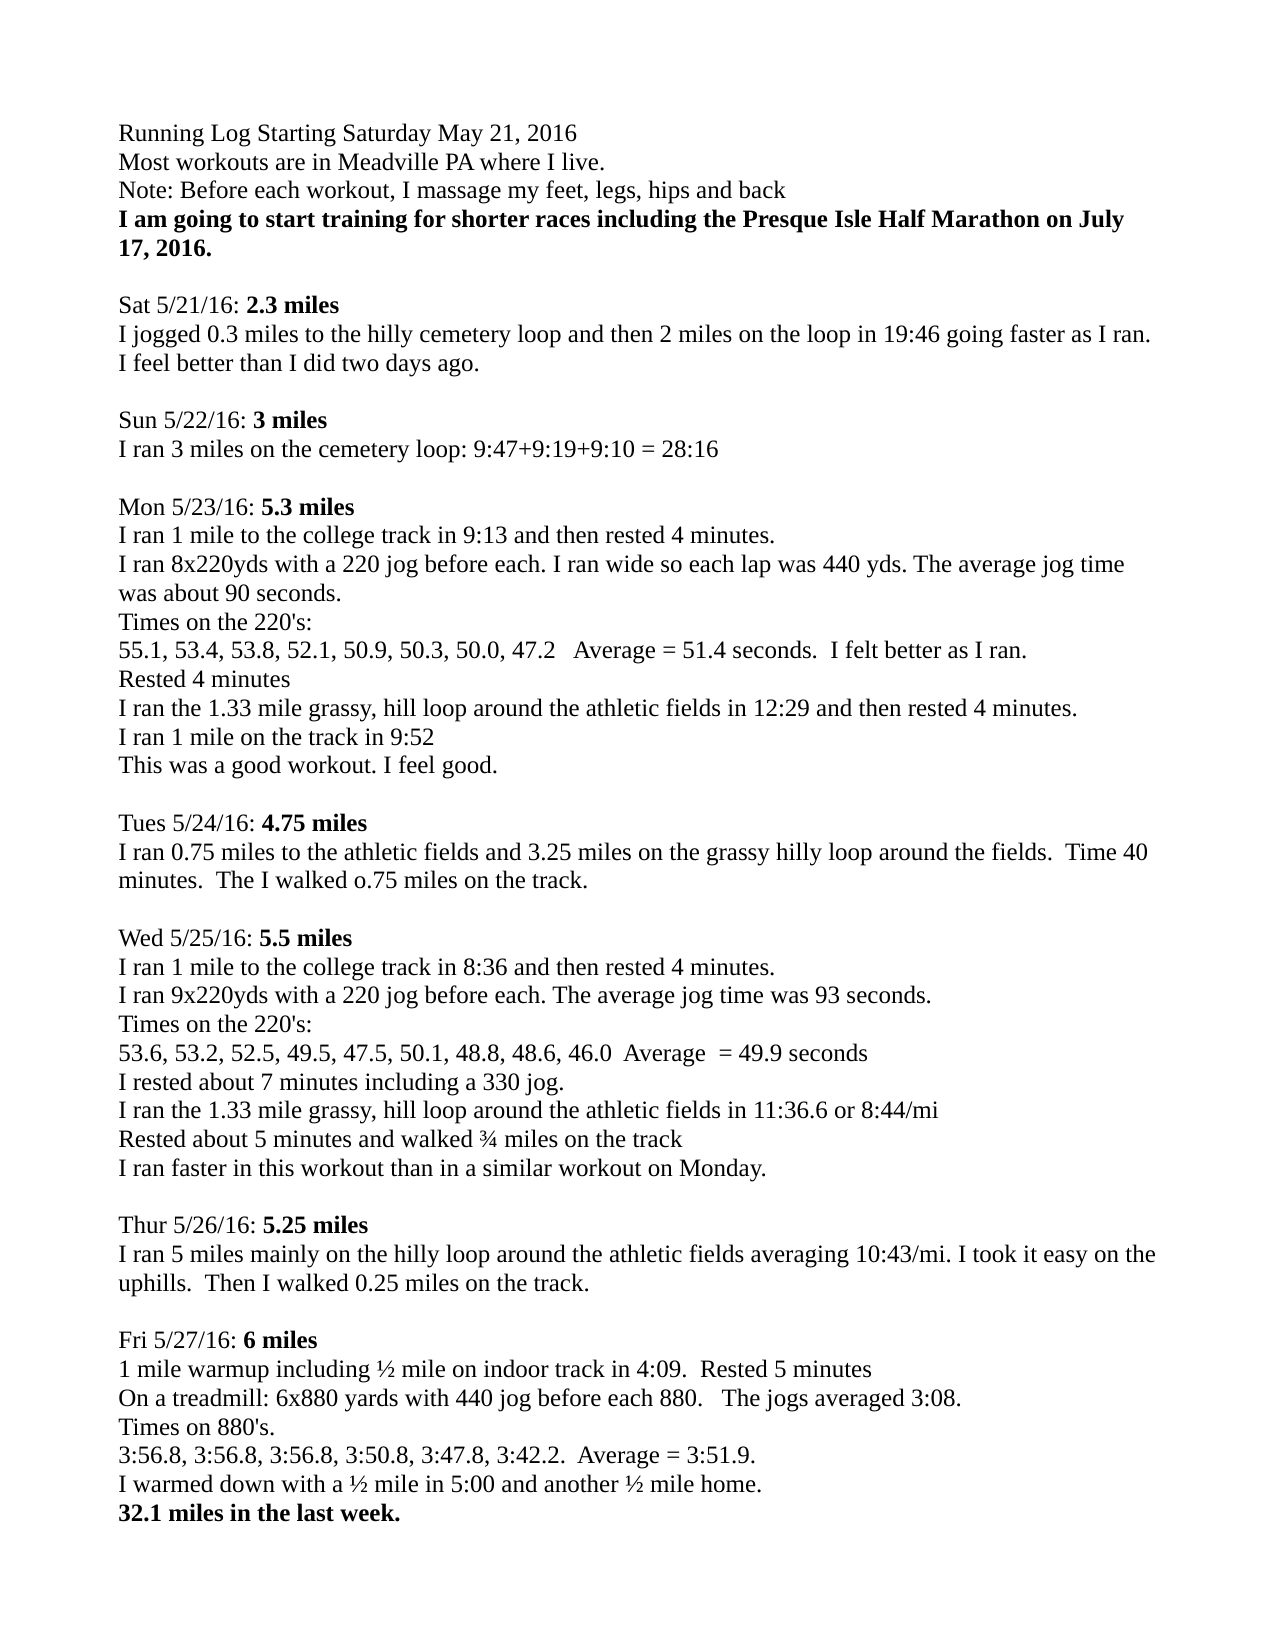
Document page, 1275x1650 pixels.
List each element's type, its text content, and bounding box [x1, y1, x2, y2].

text Times on the 220's: [118, 607, 1157, 636]
text On a treadmill: 6x880 yards with 440 jog before each 880. The jogs averaged 3:08. [118, 1383, 1157, 1412]
text Sat 5/21/16: 2.3 miles [118, 291, 1157, 319]
text 1 mile warmup including ½ mile on indoor track in 4:09. Rested 5 minutes [118, 1354, 1157, 1383]
text This was a good workout. I feel good. [118, 751, 1157, 779]
text 53.6, 53.2, 52.5, 49.5, 47.5, 50.1, 48.8, 48.6, 46.0 Average = 49.9 seconds [118, 1038, 1157, 1067]
text Sun 5/22/16: 3 miles [118, 406, 1157, 434]
text Tues 5/24/16: 4.75 miles [118, 808, 1157, 837]
text Thur 5/26/16: 5.25 miles [118, 1211, 1157, 1239]
text I jogged 0.3 miles to the hilly cemetery loop and then 2 miles on the loop in 19:46 going faster as I ran. I feel better than I did two days ago. [118, 319, 1157, 377]
text 3:56.8, 3:56.8, 3:56.8, 3:50.8, 3:47.8, 3:42.2. Average = 3:51.9. [118, 1441, 1157, 1469]
text I ran 1 mile to the college track in 8:36 and then rested 4 minutes. [118, 952, 1157, 981]
text Times on 880's. [118, 1412, 1157, 1441]
text I ran the 1.33 mile grassy, hill loop around the athletic fields in 11:36.6 or 8:44/mi [118, 1096, 1157, 1124]
text Running Log Starting Saturday May 21, 2016 [118, 118, 1157, 147]
text Times on the 220's: [118, 1009, 1157, 1038]
text Rested about 5 minutes and walked ¾ miles on the track [118, 1124, 1157, 1153]
text Mon 5/23/16: 5.3 miles [118, 492, 1157, 521]
text 32.1 miles in the last week. [118, 1498, 1157, 1527]
text Note: Before each workout, I massage my feet, legs, hips and back [118, 176, 1157, 204]
text I am going to start training for shorter races including the Presque Isle Half Marathon on July 17, 2016. [118, 204, 1157, 262]
text I ran 1 mile on the track in 9:52 [118, 722, 1157, 751]
text I warmed down with a ½ mile in 5:00 and another ½ mile home. [118, 1469, 1157, 1498]
text I ran 1 mile to the college track in 9:13 and then rested 4 minutes. [118, 521, 1157, 549]
text I ran 0.75 miles to the athletic fields and 3.25 miles on the grassy hilly loop around the fields. Time 40 minutes. The I walked o.75 miles on the track. [118, 837, 1157, 894]
text I ran the 1.33 mile grassy, hill loop around the athletic fields in 12:29 and then rested 4 minutes. [118, 693, 1157, 722]
text Rested 4 minutes [118, 664, 1157, 693]
text I ran 8x220yds with a 220 jog before each. I ran wide so each lap was 440 yds. The average jog time was about 90 seconds. [118, 549, 1157, 607]
text Most workouts are in Meadville PA where I live. [118, 147, 1157, 176]
text Wed 5/25/16: 5.5 miles [118, 923, 1157, 952]
text Fri 5/27/16: 6 miles [118, 1326, 1157, 1354]
text I ran faster in this workout than in a similar workout on Monday. [118, 1153, 1157, 1182]
text I ran 5 miles mainly on the hilly loop around the athletic fields averaging 10:43/mi. I took it easy on the uphills. Then I walked 0.25 miles on the track. [118, 1239, 1157, 1297]
text 55.1, 53.4, 53.8, 52.1, 50.9, 50.3, 50.0, 47.2 Average = 51.4 seconds. I felt better as I ran. [118, 636, 1157, 664]
text I ran 9x220yds with a 220 jog before each. The average jog time was 93 seconds. [118, 981, 1157, 1009]
text I ran 3 miles on the cemetery loop: 9:47+9:19+9:10 = 28:16 [118, 434, 1157, 463]
text I rested about 7 minutes including a 330 jog. [118, 1067, 1157, 1096]
